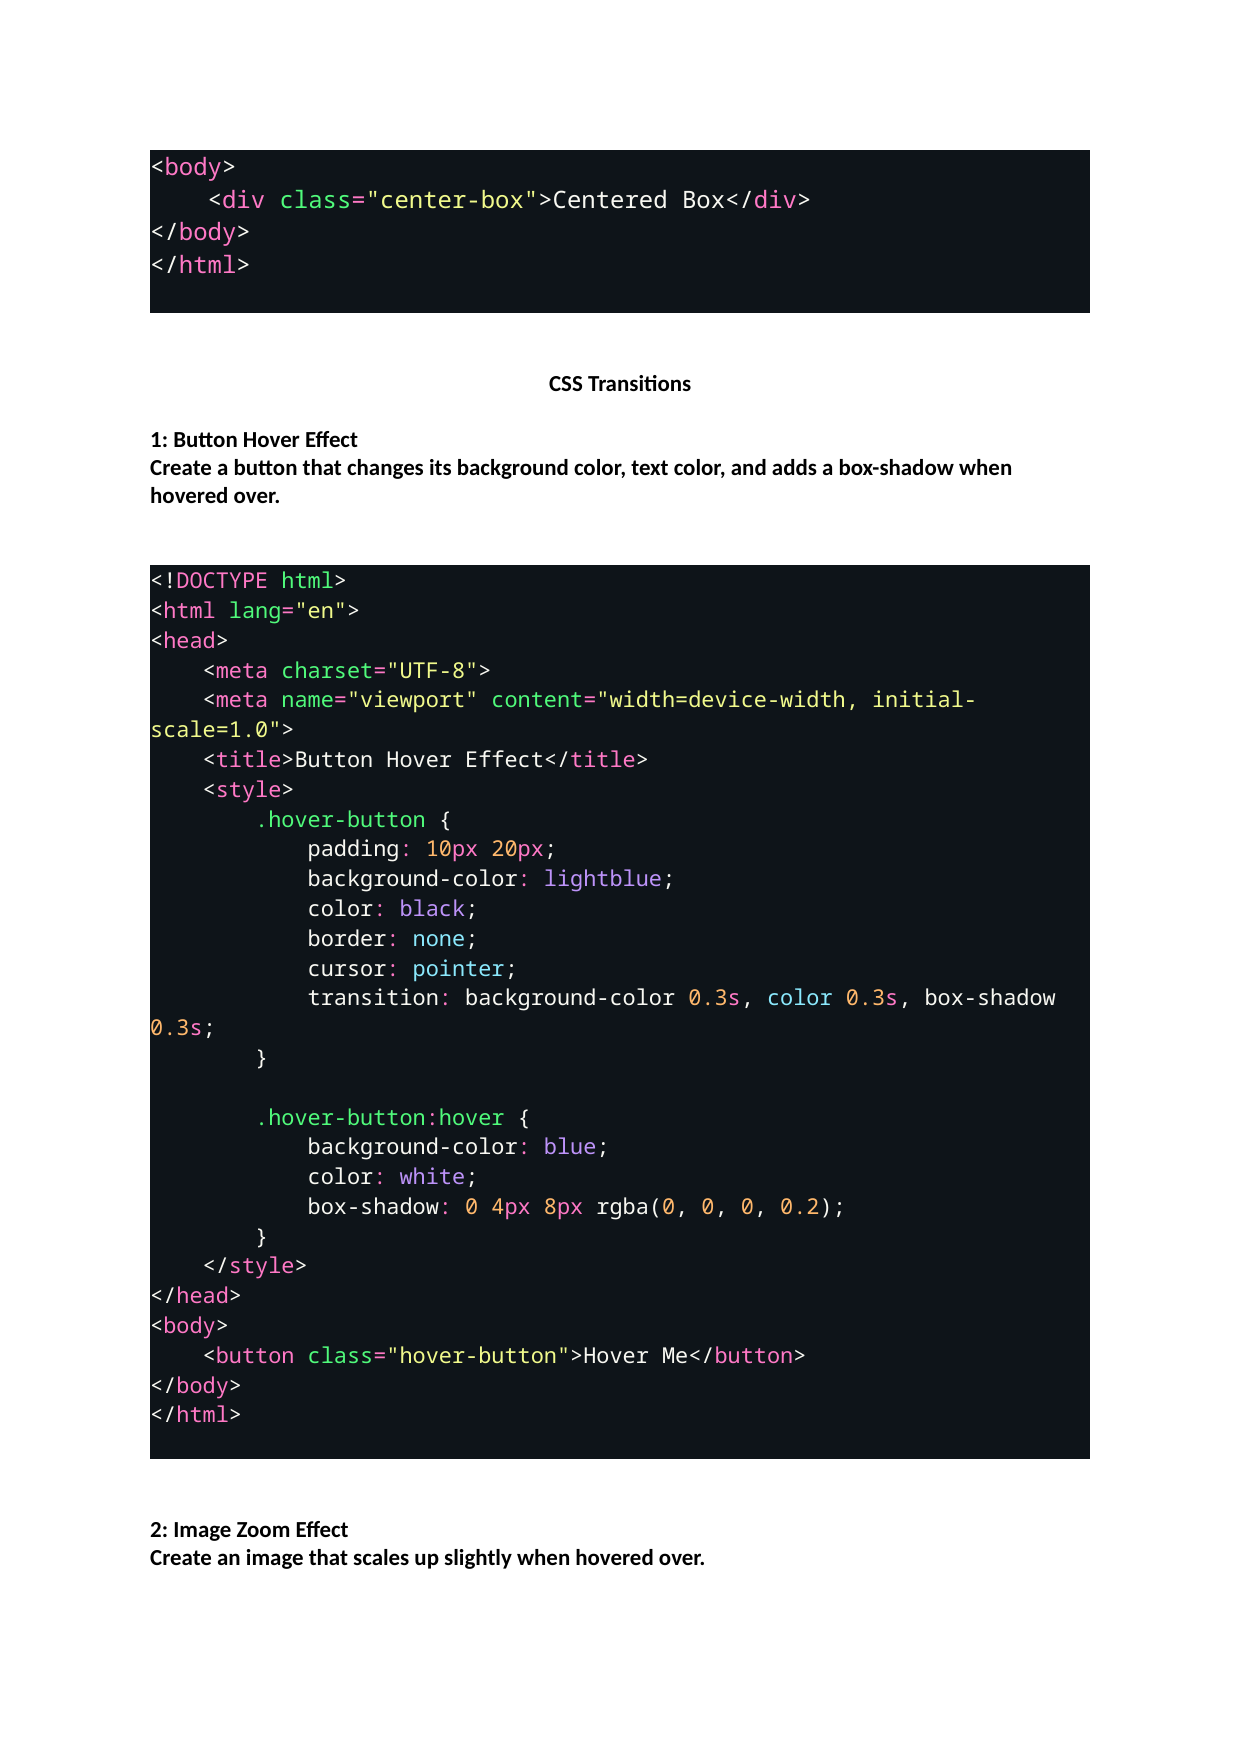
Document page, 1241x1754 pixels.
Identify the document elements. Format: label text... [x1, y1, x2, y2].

text color: white; [150, 1161, 1090, 1191]
text <title>Button Hover Effect</title> [150, 744, 1090, 774]
text </html> [150, 248, 1090, 280]
text </head> [150, 1280, 1090, 1310]
text transition: background-color 0.3s, color 0.3s, box-shadow 0.3s; [150, 982, 1090, 1042]
text </style> [150, 1250, 1090, 1280]
text <body> [150, 150, 1090, 183]
text 2: Image Zoom Effect [150, 1515, 1090, 1543]
text Create a button that changes its background color, text color, and adds a box-shadow when hovered over. [150, 453, 1090, 509]
text padding: 10px 20px; [150, 833, 1090, 863]
text <div class="center-box">Centered Box</div> [150, 183, 1090, 215]
text Create an image that scales up slightly when hovered over. [150, 1543, 1090, 1571]
text <!DOCTYPE html> [150, 565, 1090, 595]
text <style> [150, 774, 1090, 803]
text .hover-button:hover { [150, 1101, 1090, 1131]
text <meta name="viewport" content="width=device-width, initial-scale=1.0"> [150, 684, 1090, 744]
text CSS Transitions [150, 369, 1090, 397]
text <meta charset="UTF-8"> [150, 654, 1090, 684]
text box-shadow: 0 4px 8px rgba(0, 0, 0, 0.2); [150, 1191, 1090, 1221]
text <body> [150, 1310, 1090, 1340]
text color: black; [150, 893, 1090, 923]
text </body> [150, 215, 1090, 248]
text border: none; [150, 923, 1090, 952]
text </html> [150, 1399, 1090, 1429]
text .hover-button { [150, 803, 1090, 833]
text background-color: lightblue; [150, 863, 1090, 893]
text background-color: blue; [150, 1131, 1090, 1161]
text cursor: pointer; [150, 952, 1090, 982]
text 1: Button Hover Effect [150, 425, 1090, 453]
text </body> [150, 1369, 1090, 1399]
text <head> [150, 625, 1090, 654]
text <html lang="en"> [150, 595, 1090, 625]
text } [150, 1042, 1090, 1072]
text } [150, 1221, 1090, 1250]
text <button class="hover-button">Hover Me</button> [150, 1340, 1090, 1369]
